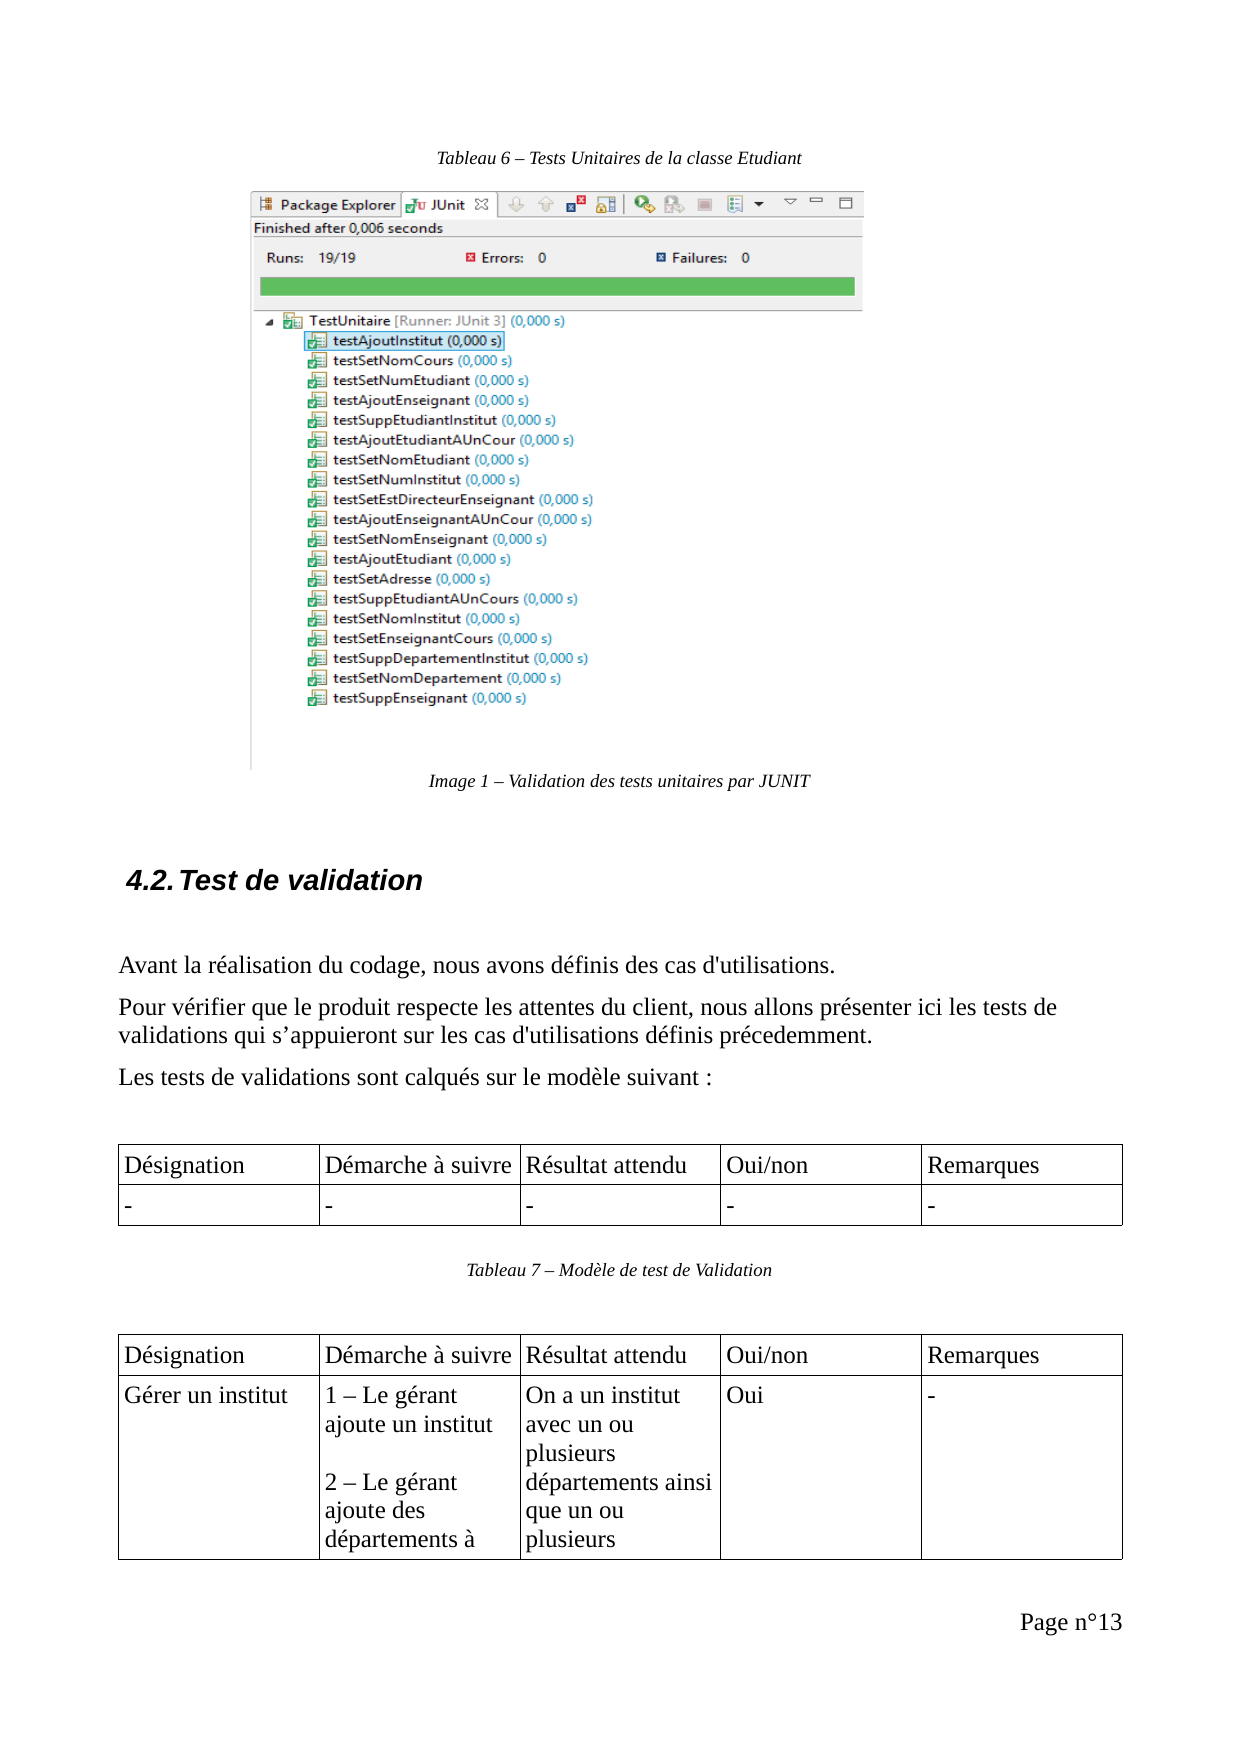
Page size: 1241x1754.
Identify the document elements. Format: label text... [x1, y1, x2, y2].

table_header Démarche à suivre [320, 1335, 520, 1374]
table_cell Oui [721, 1376, 921, 1558]
table_cell Gérer un institut [119, 1376, 319, 1558]
table_cell - [721, 1185, 921, 1225]
table_header Remarques [922, 1145, 1122, 1184]
table_header Désignation [119, 1335, 319, 1374]
table_header Remarques [922, 1335, 1122, 1374]
text Tableau 7 – Modèle de test de Validation [118, 1259, 1122, 1280]
table_header Résultat attendu [521, 1335, 720, 1374]
table_cell - [521, 1185, 720, 1225]
table_cell 1 – Le gérant ajoute un institut 2 – Le gérant ajoute des départements à [320, 1376, 520, 1558]
table_header Résultat attendu [521, 1145, 720, 1184]
text Les tests de validations sont calqués sur le modèle suivant : [118, 1062, 1122, 1090]
subtitle Test de validation [118, 863, 1122, 897]
table_cell - [320, 1185, 520, 1225]
table_header Démarche à suivre [320, 1145, 520, 1184]
table_cell - [119, 1185, 319, 1225]
text Image 1 – Validation des tests unitaires par JUNIT [118, 181, 1122, 791]
picture [250, 191, 864, 770]
table_header Oui/non [721, 1145, 921, 1184]
table_cell - [922, 1376, 1122, 1558]
text Avant la réalisation du codage, nous avons définis des cas d'utilisations. [118, 950, 1122, 979]
table_header Désignation [119, 1145, 319, 1184]
table_cell On a un institut avec un ou plusieurs départements ainsi que un ou plusieurs [521, 1376, 720, 1558]
text Tableau 6 – Tests Unitaires de la classe Etudiant [118, 147, 1122, 168]
text Pour vérifier que le produit respecte les attentes du client, nous allons présenter ici les tests de validations qui s’appuieront sur les cas d'utilisations définis précedemment. [118, 992, 1122, 1049]
table_header Oui/non [721, 1335, 921, 1374]
table_cell - [922, 1185, 1122, 1225]
